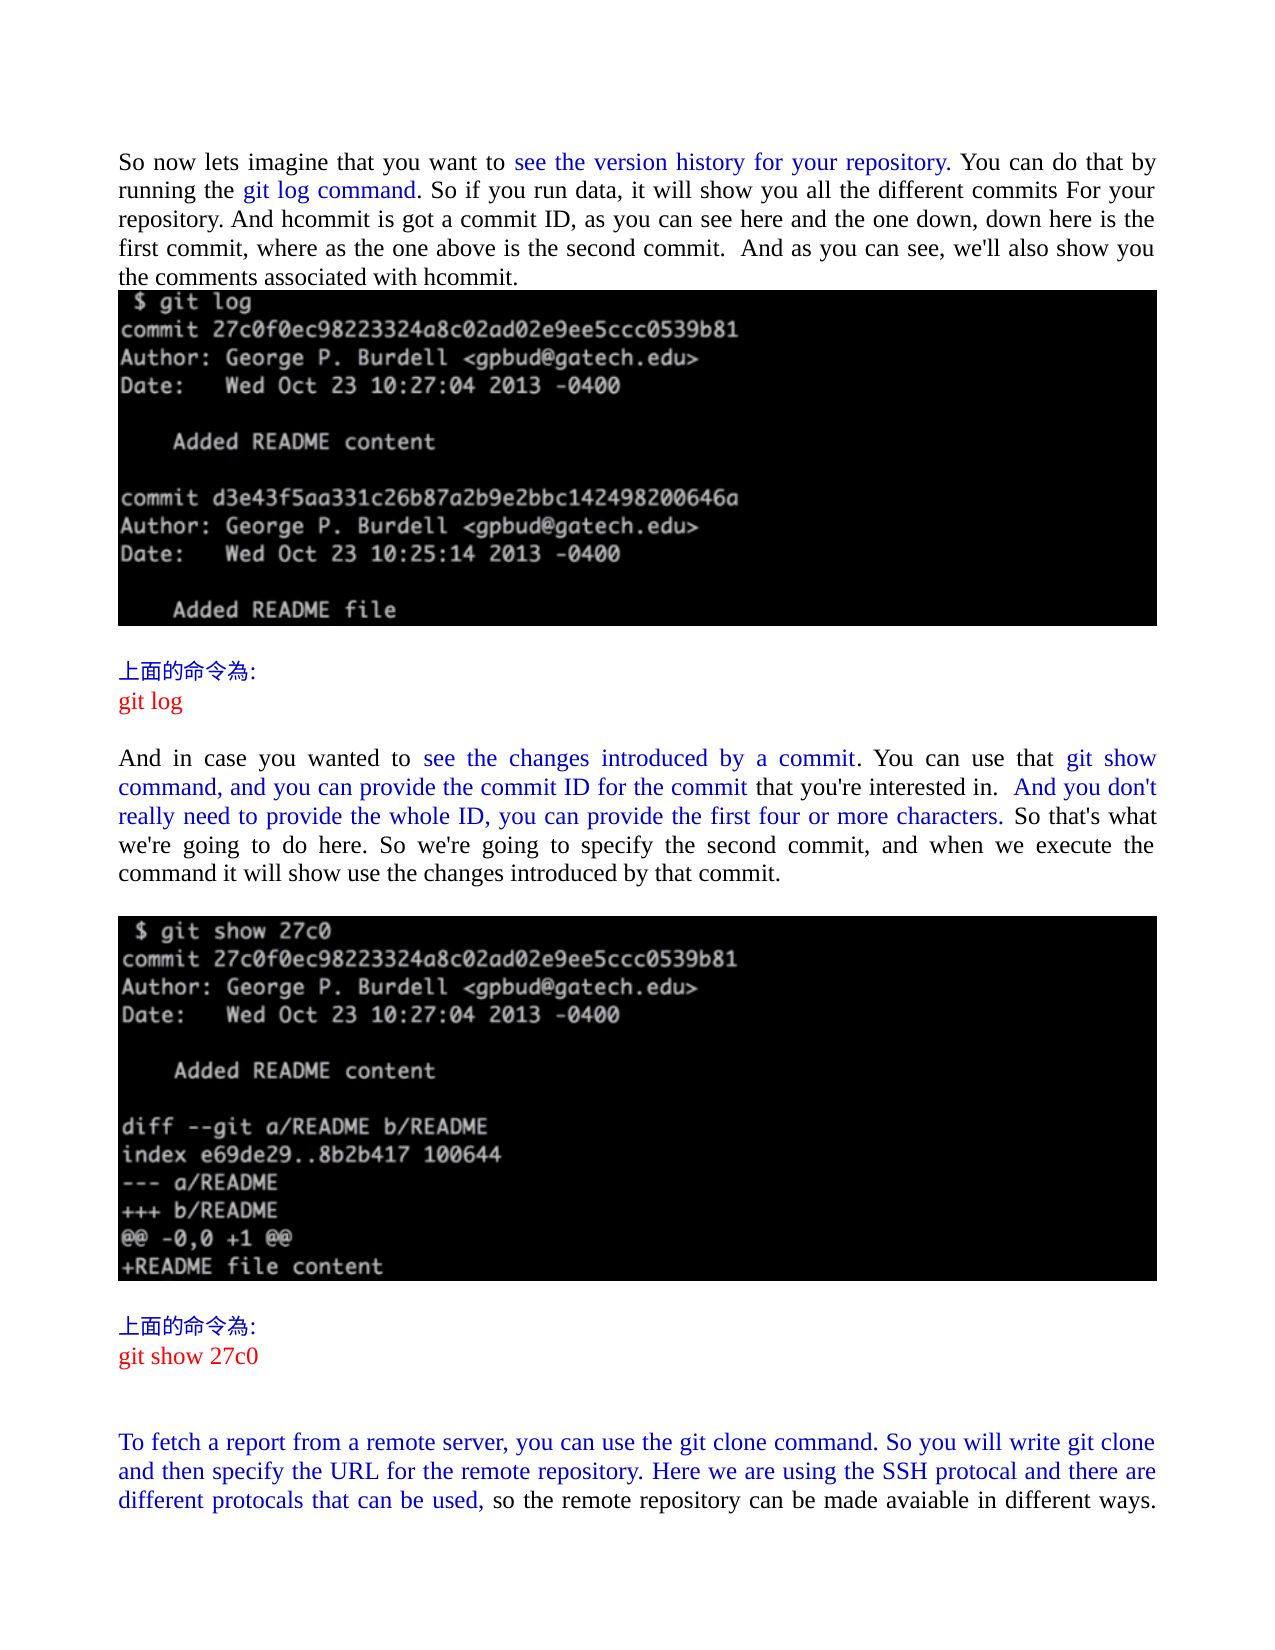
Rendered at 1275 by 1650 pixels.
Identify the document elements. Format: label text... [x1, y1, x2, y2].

text And in case you wanted to see the changes introduced by a commit. You can use that git show command, and you can provide the commit ID for the commit that you're interested in. And you don't really need to provide the whole ID, you can provide the first four or more characters. So that's what we're going to do here. So we're going to specify the second commit, and when we execute the command it will show use the changes introduced by that commit. [118, 743, 1157, 887]
text 上面的命令為: [118, 654, 1157, 686]
picture [118, 916, 1157, 1281]
text git show 27c0 [118, 1341, 1157, 1370]
text To fetch a report from a remote server, you can use the git clone command. So you will write git clone and then specify the URL for the remote repository. Here we are using the SSH protocal and there are different protocals that can be used, so the remote repository can be made avaiable in different ways. [118, 1427, 1157, 1513]
text git log [118, 686, 1157, 715]
text So now lets imagine that you want to see the version history for your repository. You can do that by running the git log command. So if you run data, it will show you all the different commits For your repository. And hcommit is got a commit ID, as you can see here and the one down, down here is the first commit, where as the one above is the second commit. And as you can see, we'll also show you the comments associated with hcommit. [118, 147, 1157, 290]
text 上面的命令為: [118, 1309, 1157, 1341]
picture [118, 290, 1157, 626]
